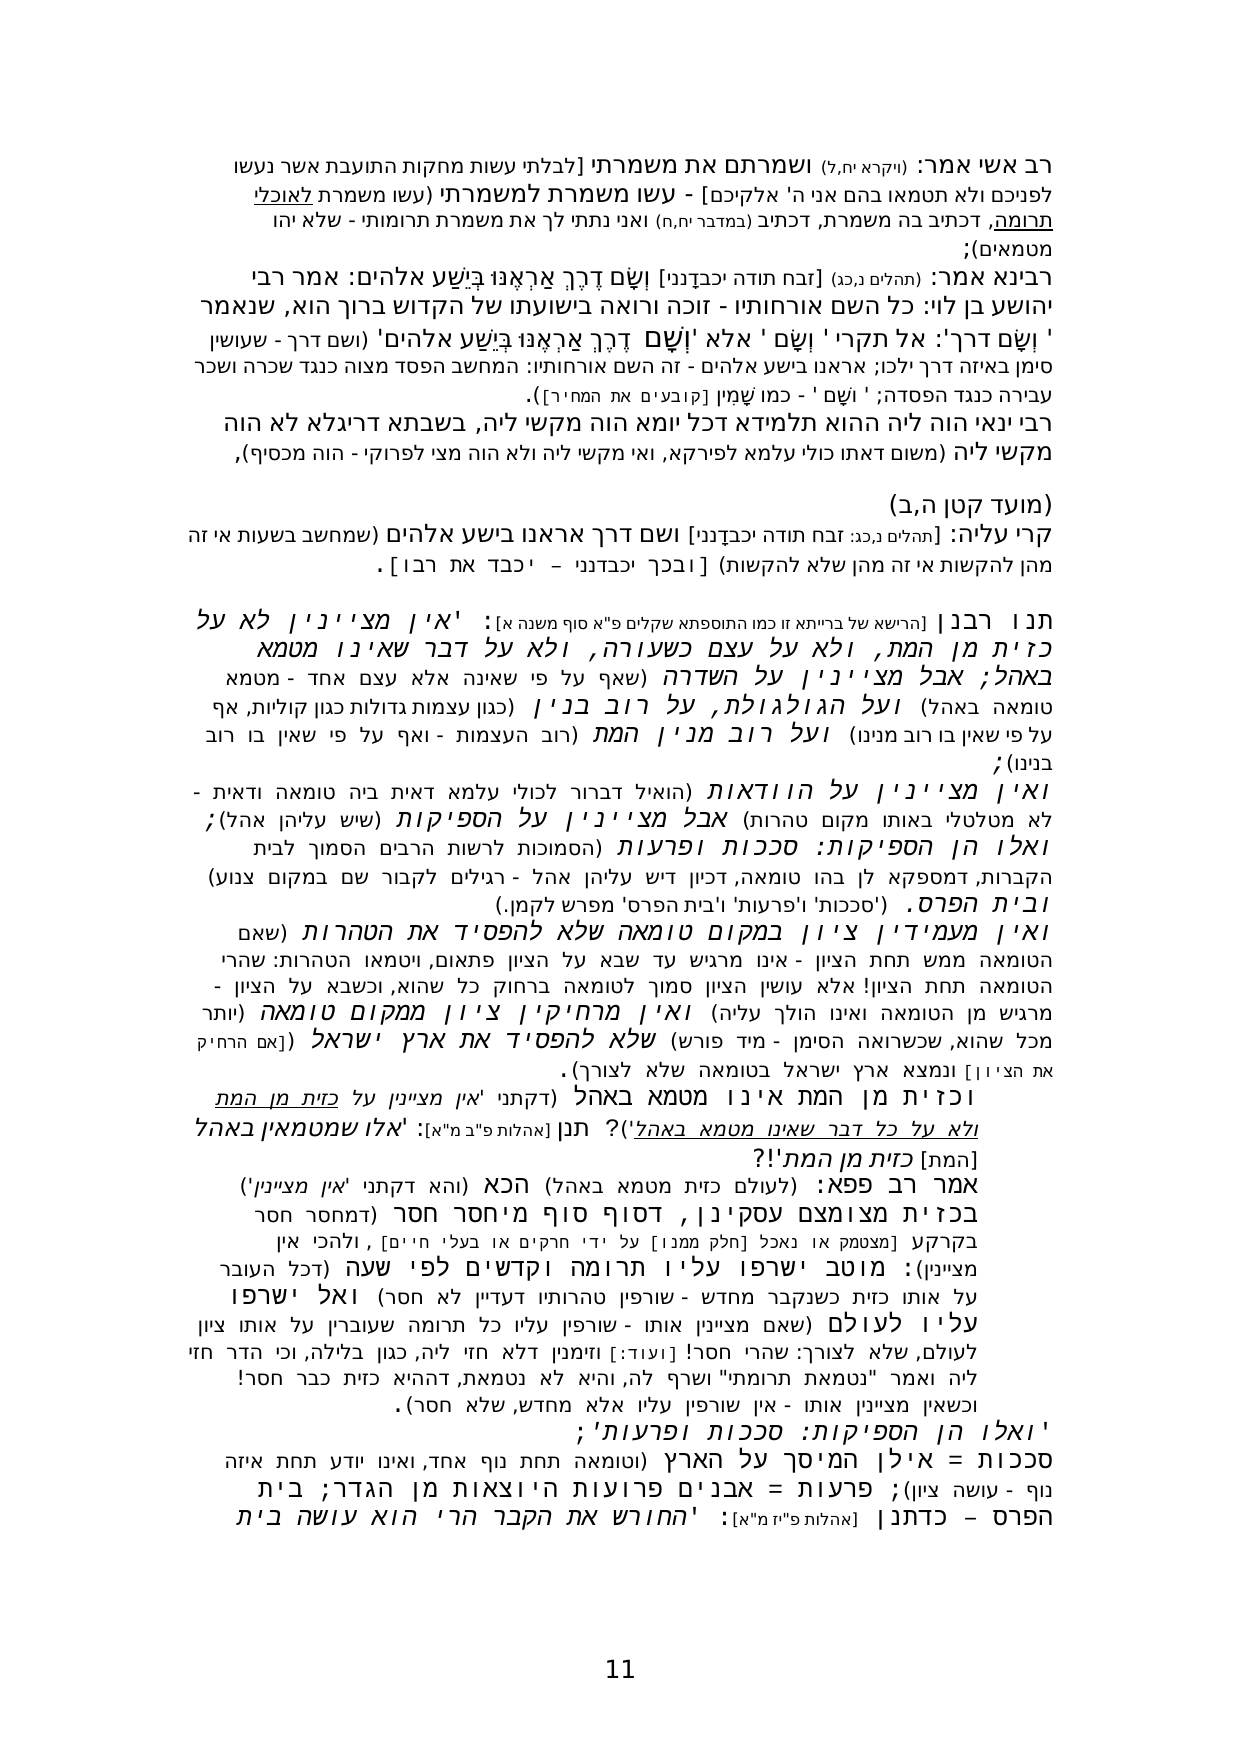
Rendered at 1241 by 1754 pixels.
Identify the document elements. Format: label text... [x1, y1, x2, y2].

text 'ואלו הן הספיקות: סככות ופרעות'; [187, 1420, 1053, 1448]
text רבי ינאי הוה ליה ההוא תלמידא דכל יומא הוה מקשי ליה, בשבתא דריגלא לא הוה מקשי ליה (משום דאתו כולי עלמא לפירקא, ואי מקשי ליה ולא הוה מצי לפרוקי - הוה מכסיף), [187, 408, 1053, 466]
text ואין מציינין על הוודאות (הואיל דברור לכולי עלמא דאית ביה טומאה ודאית - לא מטלטלי באותו מקום טהרות) אבל מציינין על הספיקות (שיש עליהן אהל); [187, 778, 1053, 835]
text ואין מעמידין ציון במקום טומאה שלא להפסיד את הטהרות (שאם הטומאה ממש תחת הציון - אינו מרגיש עד שבא על הציון פתאום, ויטמאו הטהרות: שהרי הטומאה תחת הציון! אלא עושין הציון סמוך לטומאה ברחוק כל שהוא, וכשבא על הציון - מרגיש מן הטומאה ואינו הולך עליה) ואין מרחיקין ציון ממקום טומאה (יותר מכל שהוא, שכשרואה הסימן - מיד פורש) שלא להפסיד את ארץ ישראל ([אם הרחיק את הציון] ונמצא ארץ ישראל בטומאה שלא לצורך). [187, 920, 1053, 1084]
text תנו רבנן [הרישא של ברייתא זו כמו התוספתא שקלים פ"א סוף משנה א]: 'אין מציינין לא על כזית מן המת, ולא על עצם כשעורה, ולא על דבר שאינו מטמא באהל; אבל מציינין על השדרה (שאף על פי שאינה אלא עצם אחד - מטמא טומאה באהל) ועל הגולגולת, על רוב בנין (כגון עצמות גדולות כגון קוליות, אף על פי שאין בו רוב מנינו) ועל רוב מנין המת (רוב העצמות - ואף על פי שאין בו רוב בנינו); [187, 608, 1053, 778]
text סככות = אילן המיסך על הארץ (וטומאה תחת נוף אחד, ואינו יודע תחת איזה נוף - עושה ציון); פרעות = אבנים פרועות היוצאות מן הגדר; בית הפרס – כדתנן [אהלות פ"יז מ"א]: 'החורש את הקבר הרי הוא עושה בית [187, 1448, 1053, 1533]
text (מועד קטן ה,ב) [187, 490, 1053, 519]
text ואלו הן הספיקות: סככות ופרעות (הסמוכות לרשות הרבים הסמוך לבית הקברות, דמספקא לן בהו טומאה, דכיון דיש עליהן אהל - רגילים לקבור שם במקום צנוע) ובית הפרס. ('סככות' ו'פרעות' ו'בית הפרס' מפרש לקמן.) [187, 835, 1053, 920]
text רב אשי אמר: (ויקרא יח,ל) ושמרתם את משמרתי [לבלתי עשות מחקות התועבת אשר נעשו לפניכם ולא תטמאו בהם אני ה' אלקיכם] - עשו משמרת למשמרתי (עשו משמרת לאוכלי תרומה, דכתיב בה משמרת, דכתיב (במדבר יח,ח) ואני נתתי לך את משמרת תרומותי - שלא יהו מטמאים); [187, 150, 1053, 262]
text אמר רב פפא: (לעולם כזית מטמא באהל) הכא (והא דקתני 'אין מציינין') בכזית מצומצם עסקינן, דסוף סוף מיחסר חסר (דמחסר חסר בקרקע [מצטמק או נאכל [חלק ממנו] על ידי חרקים או בעלי חיים] , ולהכי אין מציינין): מוטב ישרפו עליו תרומה וקדשים לפי שעה (דכל העובר על אותו כזית כשנקבר מחדש - שורפין טהרותיו דעדיין לא חסר) ואל ישרפו עליו לעולם (שאם מציינין אותו - שורפין עליו כל תרומה שעוברין על אותו ציון לעולם, שלא לצורך: שהרי חסר! [ועוד:] וזימנין דלא חזי ליה, כגון בלילה, וכי הדר חזי ליה ואמר "נטמאת תרומתי" ושרף לה, והיא לא נטמאת, דההיא כזית כבר חסר! וכשאין מציינין אותו - אין שורפין עליו אלא מחדש, שלא חסר). [187, 1173, 978, 1420]
text וכזית מן המת אינו מטמא באהל (דקתני 'אין מציינין על כזית מן המת ולא על כל דבר שאינו מטמא באהל')? תנן [אהלות פ"ב מ"א]: 'אלו שמטמאין באהל [המת] כזית מן המת'!? [187, 1084, 978, 1173]
text קרי עליה: [תהלים נ,כג: זבח תודה יכבדָנני] ושם דרך אראנו בישע אלהים (שמחשב בשעות אי זה מהן להקשות אי זה מהן שלא להקשות) [ובכך יכבדנני – יכבד את רבו]. [187, 519, 1053, 579]
text רבינא אמר: (תהלים נ,כג) [זבח תודה יכבדָנני] וְשָׂם דֶרֶךְ אַרְאֶנּוּ בְּיֵשַׁע אלהים: אמר רבי יהושע בן לוי: כל השם אורחותיו - זוכה ורואה בישועתו של הקדוש ברוך הוא, שנאמר ' וְשָׂם דרך': אל תקרי ' וְשָׂם ' אלא 'וְשָׁם דֶרֶךְ אַרְאֶנּוּ בְּיֵשַׁע אלהים' (ושם דרך - שעושין סימן באיזה דרך ילכו; אראנו בישע אלהים - זה השם אורחותיו: המחשב הפסד מצוה כנגד שכרה ושכר עבירה כנגד הפסדה; ' ושָׁם ' - כמו שָׁמִין [קובעים את המחיר]). [187, 262, 1053, 408]
